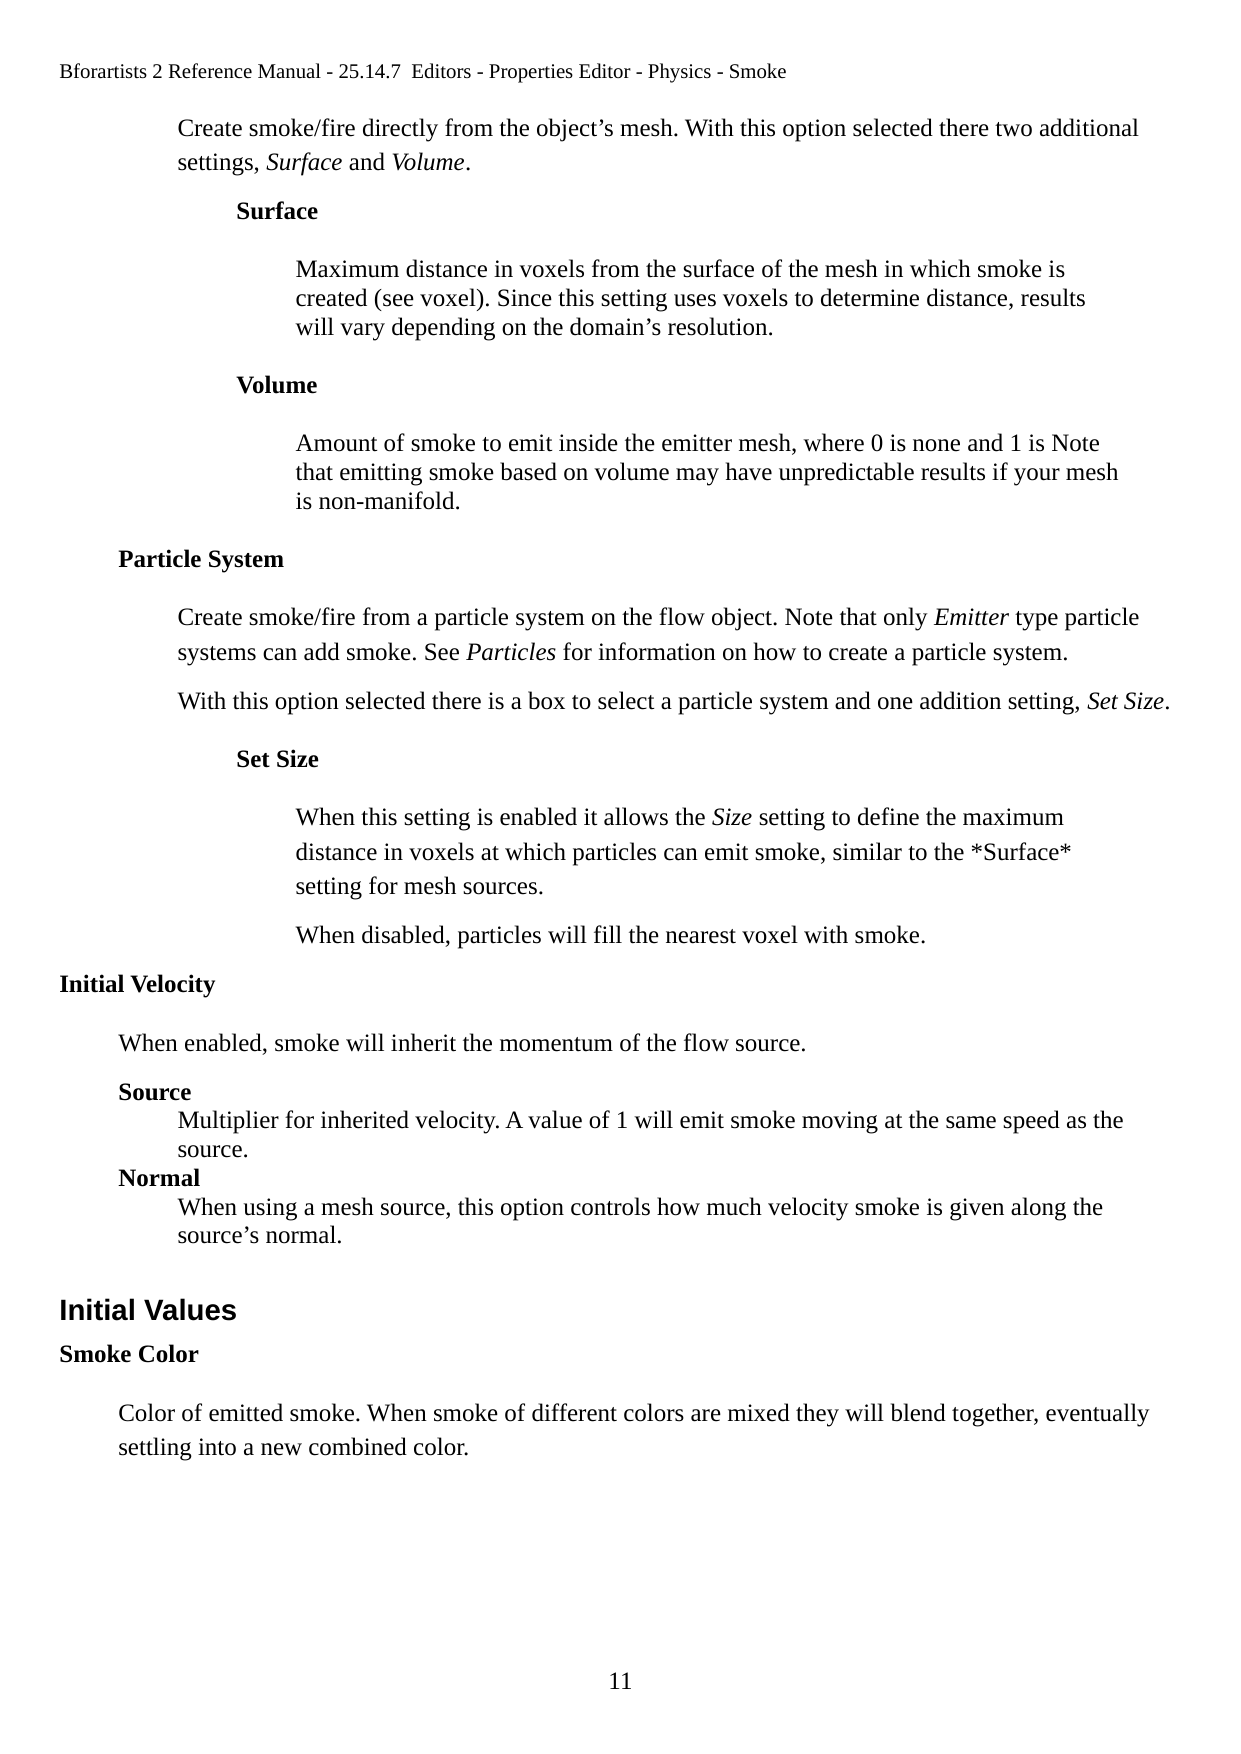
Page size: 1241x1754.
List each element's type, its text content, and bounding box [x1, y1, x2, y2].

list With this option selected there is a box to select a particle system and one addition setting, Set Size. [177, 686, 1181, 714]
text Create smoke/fire directly from the object’s mesh. With this option selected there two additional settings, Surface and Volume. [177, 113, 1181, 176]
list When using a mesh source, this option controls how much velocity smoke is given along the source’s normal. [177, 1192, 1181, 1249]
subtitle Initial Velocity [59, 969, 1181, 998]
subtitle Surface [236, 196, 1122, 225]
subtitle Set Size [236, 744, 1122, 773]
list Maximum distance in voxels from the surface of the mesh in which smoke is created (see voxel). Since this setting uses voxels to determine distance, results will vary depending on the domain’s resolution. [295, 254, 1122, 341]
subtitle Initial Values [59, 1293, 1181, 1327]
subtitle Smoke Color [59, 1339, 1181, 1368]
subtitle Particle System [118, 544, 1181, 573]
text When disabled, particles will fill the nearest voxel with smoke. [295, 920, 1122, 949]
subtitle Normal [118, 1163, 1181, 1192]
subtitle Volume [236, 370, 1122, 399]
text When this setting is enabled it allows the Size setting to define the maximum distance in voxels at which particles can emit smoke, similar to the *Surface* setting for mesh sources. [295, 802, 1122, 900]
subtitle Source [118, 1077, 1181, 1105]
text When enabled, smoke will inherit the momentum of the flow source. [118, 1028, 1181, 1056]
list Multiplier for inherited velocity. A value of 1 will emit smoke moving at the same speed as the source. [177, 1105, 1181, 1163]
text Color of emitted smoke. When smoke of different colors are mixed they will blend together, eventually settling into a new combined color. [118, 1398, 1181, 1461]
list Amount of smoke to emit inside the emitter mesh, where 0 is none and 1 is Note that emitting smoke based on volume may have unpredictable results if your mesh is non-manifold. [295, 428, 1122, 514]
text Create smoke/fire from a particle system on the flow object. Note that only Emitter type particle systems can add smoke. See Particles for information on how to create a particle system. [177, 602, 1181, 666]
